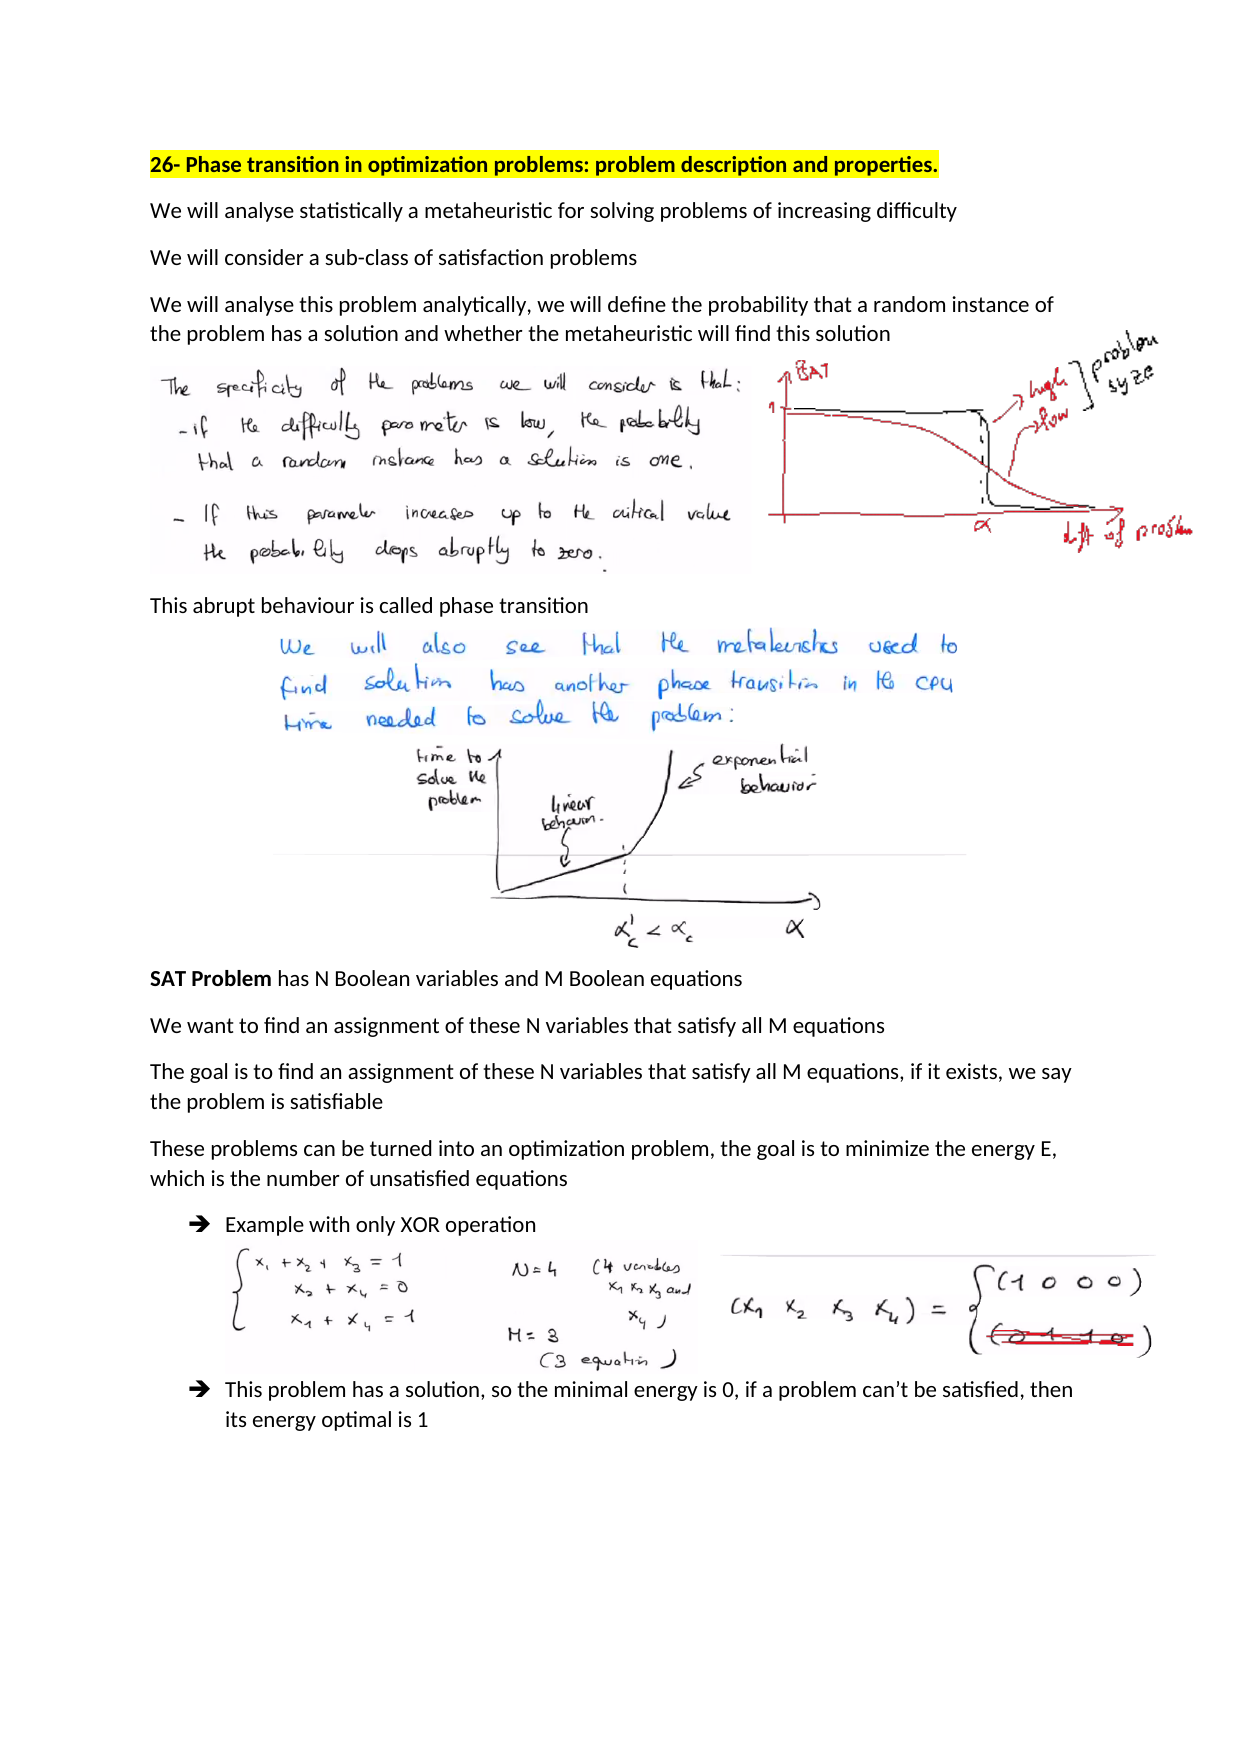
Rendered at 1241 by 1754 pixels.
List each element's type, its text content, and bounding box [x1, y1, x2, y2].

text The goal is to find an assignment of these N variables that satisfy all M equations, if it exists, we say the problem is satisfiable [150, 1057, 1090, 1115]
text We will consider a sub-class of satisfaction problems [150, 243, 1090, 271]
list Example with only XOR operation [187, 1210, 1090, 1238]
text We want to find an assignment of these N variables that satisfy all M equations [150, 1011, 1090, 1039]
text 26- Phase transition in optimization problems: problem description and properties. [150, 150, 1090, 178]
text These problems can be turned into an optimization problem, the goal is to minimize the energy E, which is the number of unsatisfied equations [150, 1134, 1090, 1192]
list This problem has a solution, so the minimal energy is 0, if a problem can’t be satisfied, then its energy optimal is 1 [187, 1375, 1090, 1433]
text We will analyse this problem analytically, we will define the probability that a random instance of the problem has a solution and whether the metaheuristic will find this solution [150, 290, 1090, 348]
text This abrupt behaviour is called phase transition [150, 592, 1090, 620]
text SAT Problem has N Boolean variables and M Boolean equations [150, 964, 1090, 992]
text We will analyse statistically a metaheuristic for solving problems of increasing difficulty [150, 197, 1090, 224]
